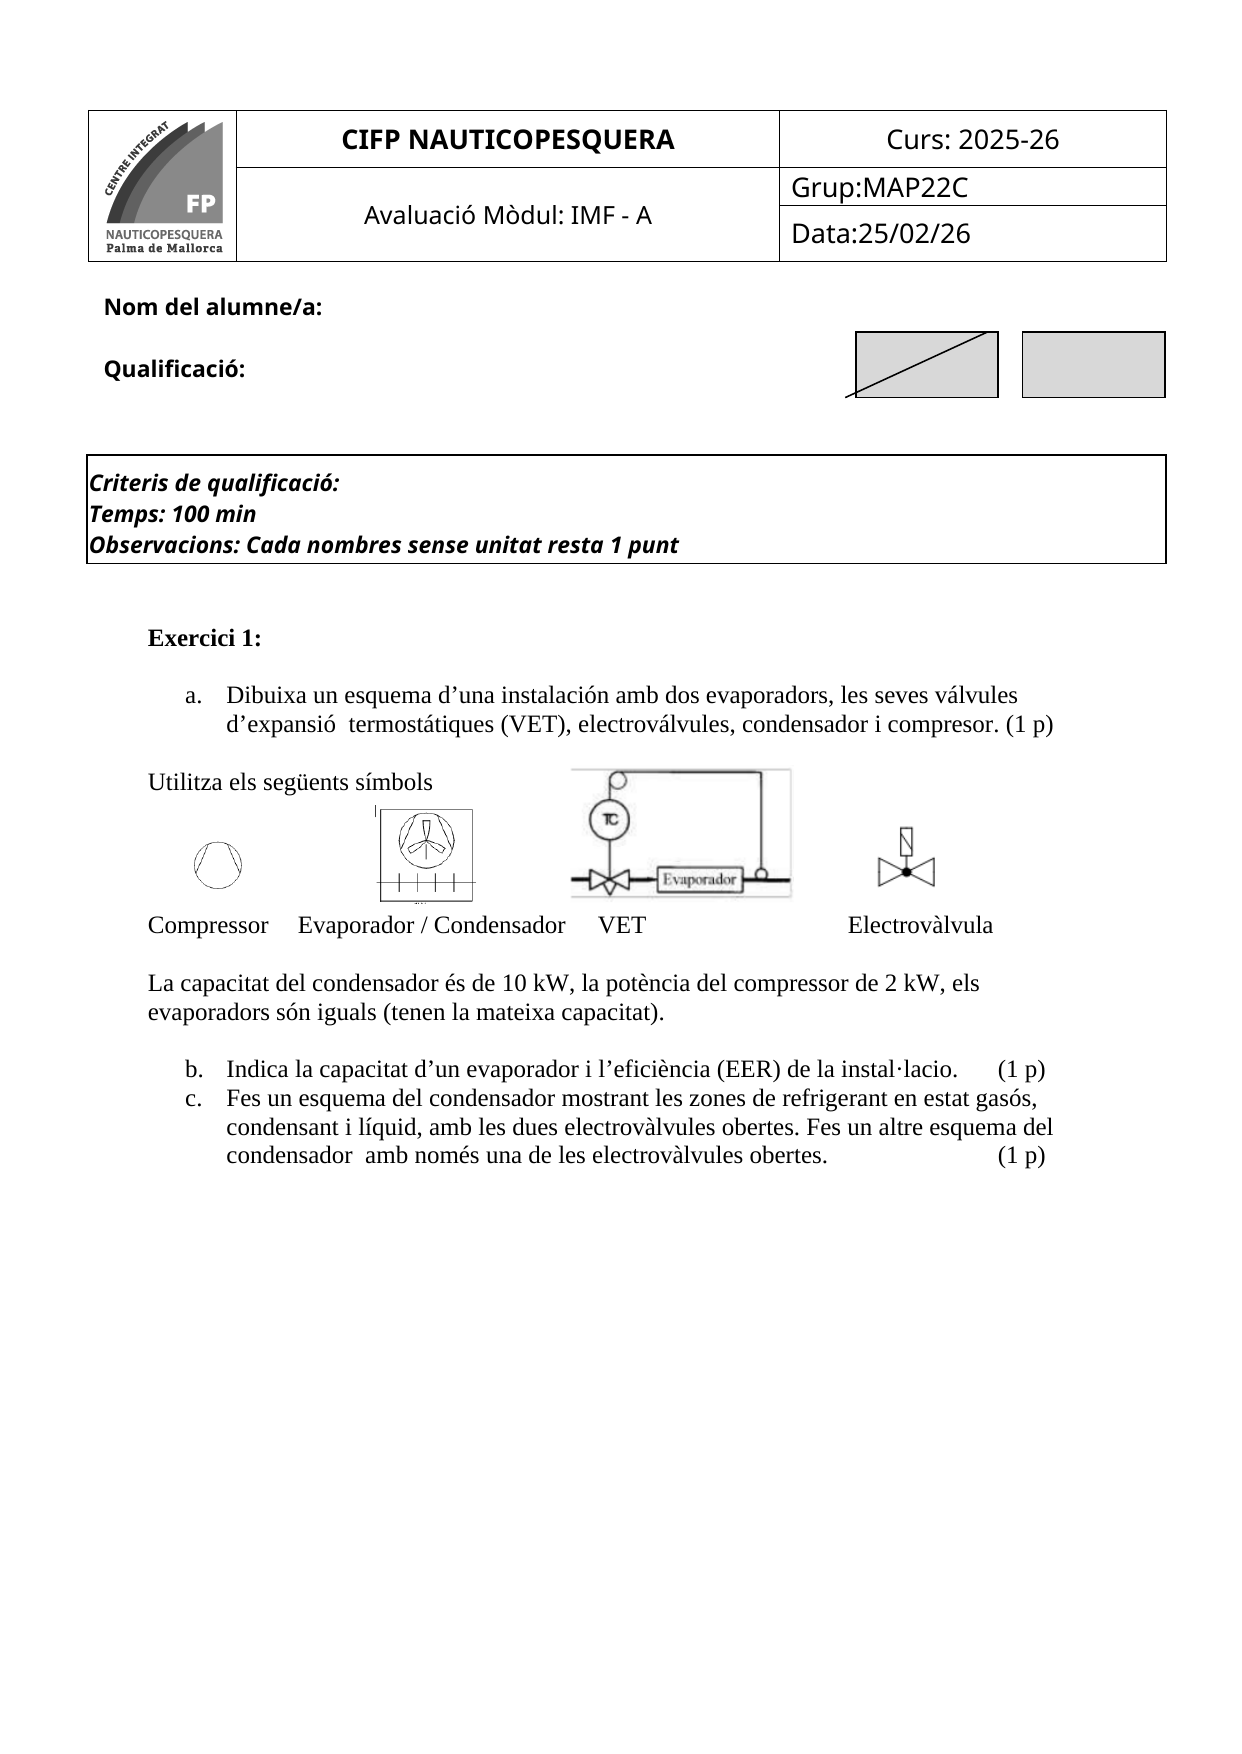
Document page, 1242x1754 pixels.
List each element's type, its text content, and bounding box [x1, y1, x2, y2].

text La capacitat del condensador és de 10 kW, la potència del compressor de 2 kW, els evaporadors són iguals (tenen la mateixa capacitat). [148, 968, 1094, 1025]
picture [190, 840, 243, 891]
text Nom del alumne/a: [103, 290, 1094, 322]
picture [375, 805, 477, 904]
text Observacions: Cada nombres sense unitat resta 1 punt [89, 529, 1094, 560]
list Fes un esquema del condensador mostrant les zones de refrigerant en estat gasós, condensant i líquid, amb les dues electrovàlvules obertes. Fes un altre esquema del condensador amb només una de les electrovàlvules obertes. (1 p) [185, 1083, 1094, 1169]
text Qualificació: [103, 353, 855, 384]
text Criteris de qualificació: [89, 467, 1094, 498]
text Utilitza els següents símbols [148, 767, 565, 795]
text Temps: 100 min [89, 498, 1094, 529]
picture [100, 111, 229, 260]
text [999, 353, 1022, 384]
picture [873, 824, 941, 889]
list Dibuixa un esquema d’una instalación amb dos evaporadors, les seves válvules d’expansió termostátiques (VET), electroválvules, condensador i compresor. (1 p) [185, 680, 1094, 738]
list Indica la capacitat d’un evaporador i l’eficiència (EER) de la instal·lacio. (1 p) [185, 1054, 1094, 1083]
picture [565, 765, 794, 903]
text [794, 767, 1094, 795]
text Compressor Evaporador / Condensador VET Electrovàlvula [148, 910, 1094, 939]
text Exercici 1: [148, 623, 1094, 652]
